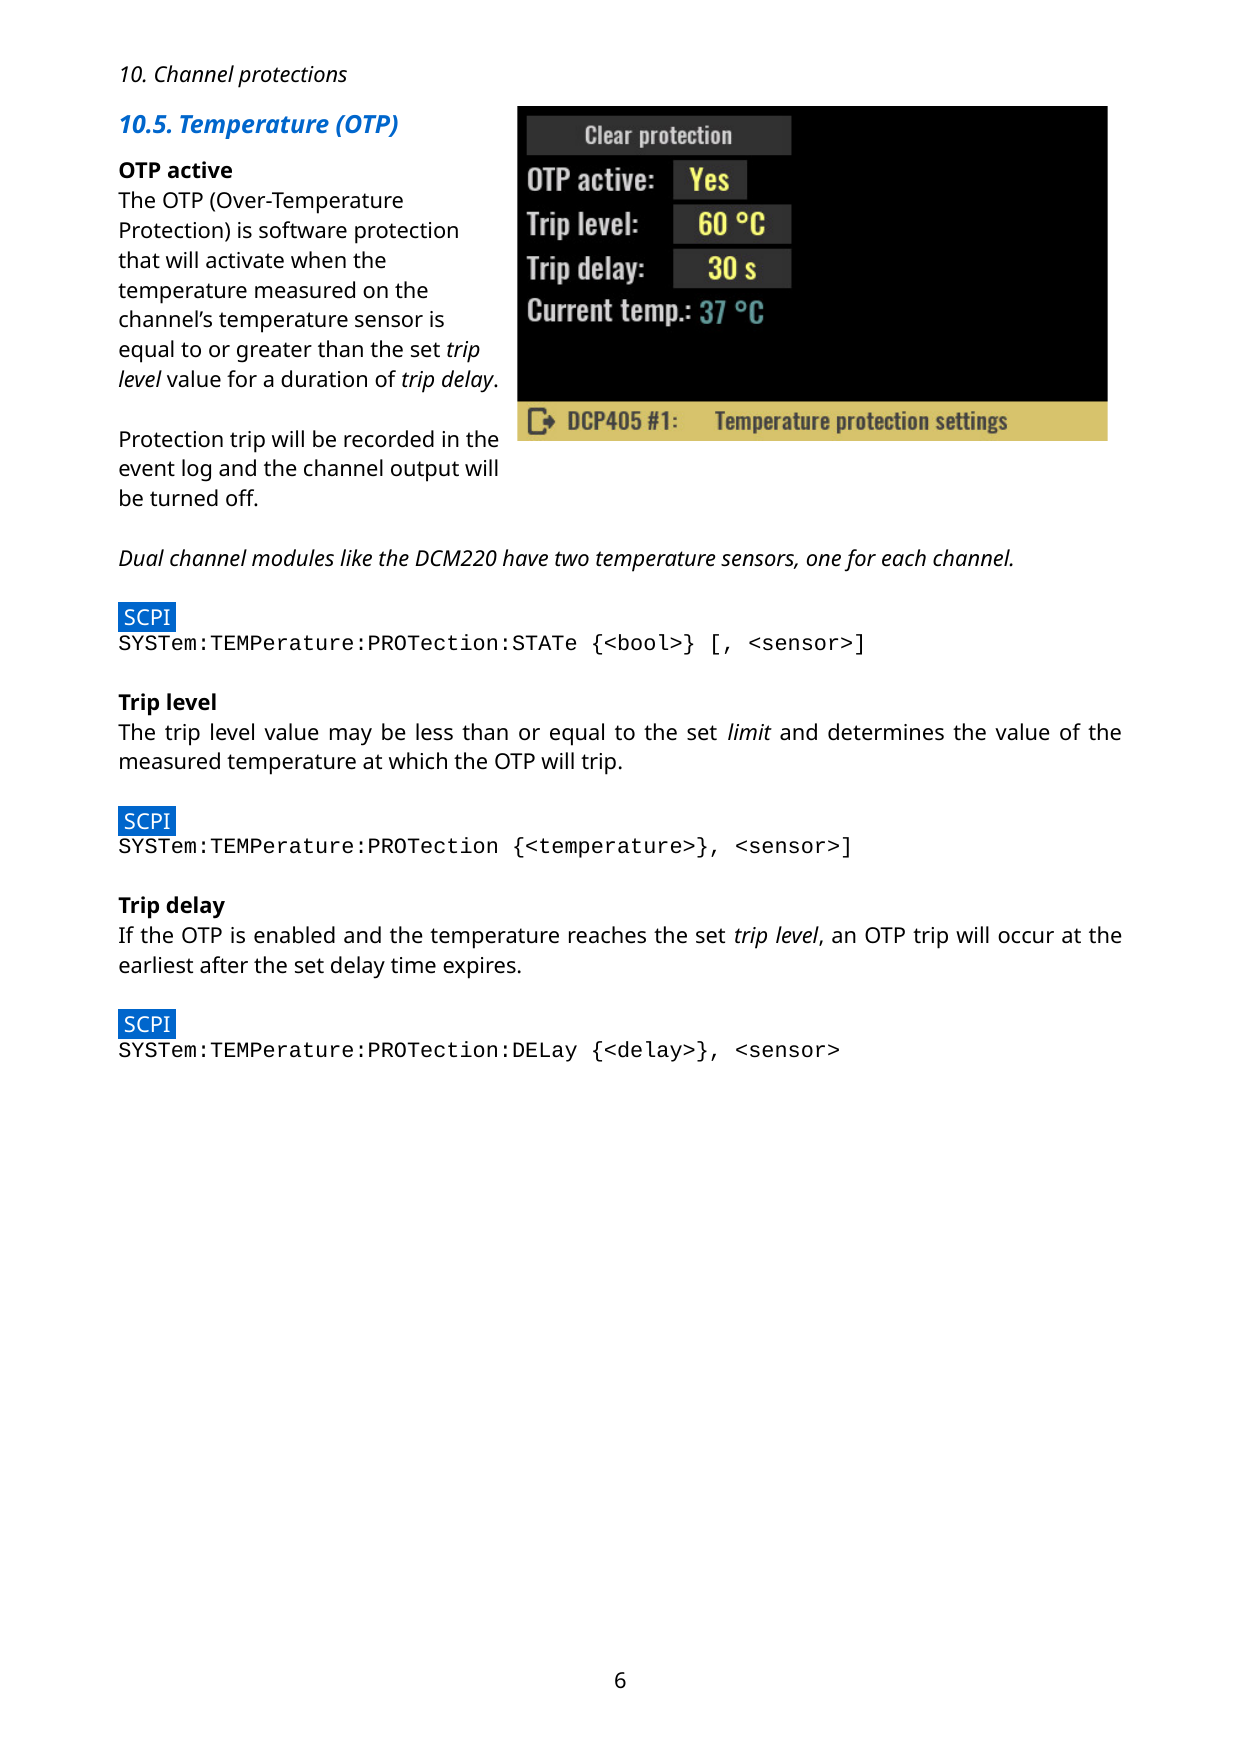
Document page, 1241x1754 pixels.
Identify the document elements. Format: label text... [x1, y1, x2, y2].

table_header Temperature (OTP) OTP active The OTP (Over-Temperature Protection) is software protection that will activate when the temperature measured on the channel’s temperature sensor is equal to or greater than the set trip level value for a duration of trip delay. Protection trip will be recorded in the event log and the channel output will be turned off. [118, 107, 502, 543]
picture [517, 106, 1108, 441]
table_cell Dual channel modules like the DCM220 have two temperature sensors, one for each channel. SCPI SYSTem:TEMPerature:PROTection:STATe {<bool>} [, <sensor>] Trip level The trip level value may be less than or equal to the set limit and determines the value of the measured temperature at which the OTP will trip. SCPI SYSTem:TEMPerature:PROTection {<temperature>}, <sensor>] Trip delay If the OTP is enabled and the temperature reaches the set trip level, an OTP trip will occur at the earliest after the set delay time expires. SCPI SYSTem:TEMPerature:PROTection:DELay {<delay>}, <sensor> [118, 543, 1123, 1094]
table_header [502, 107, 1123, 543]
